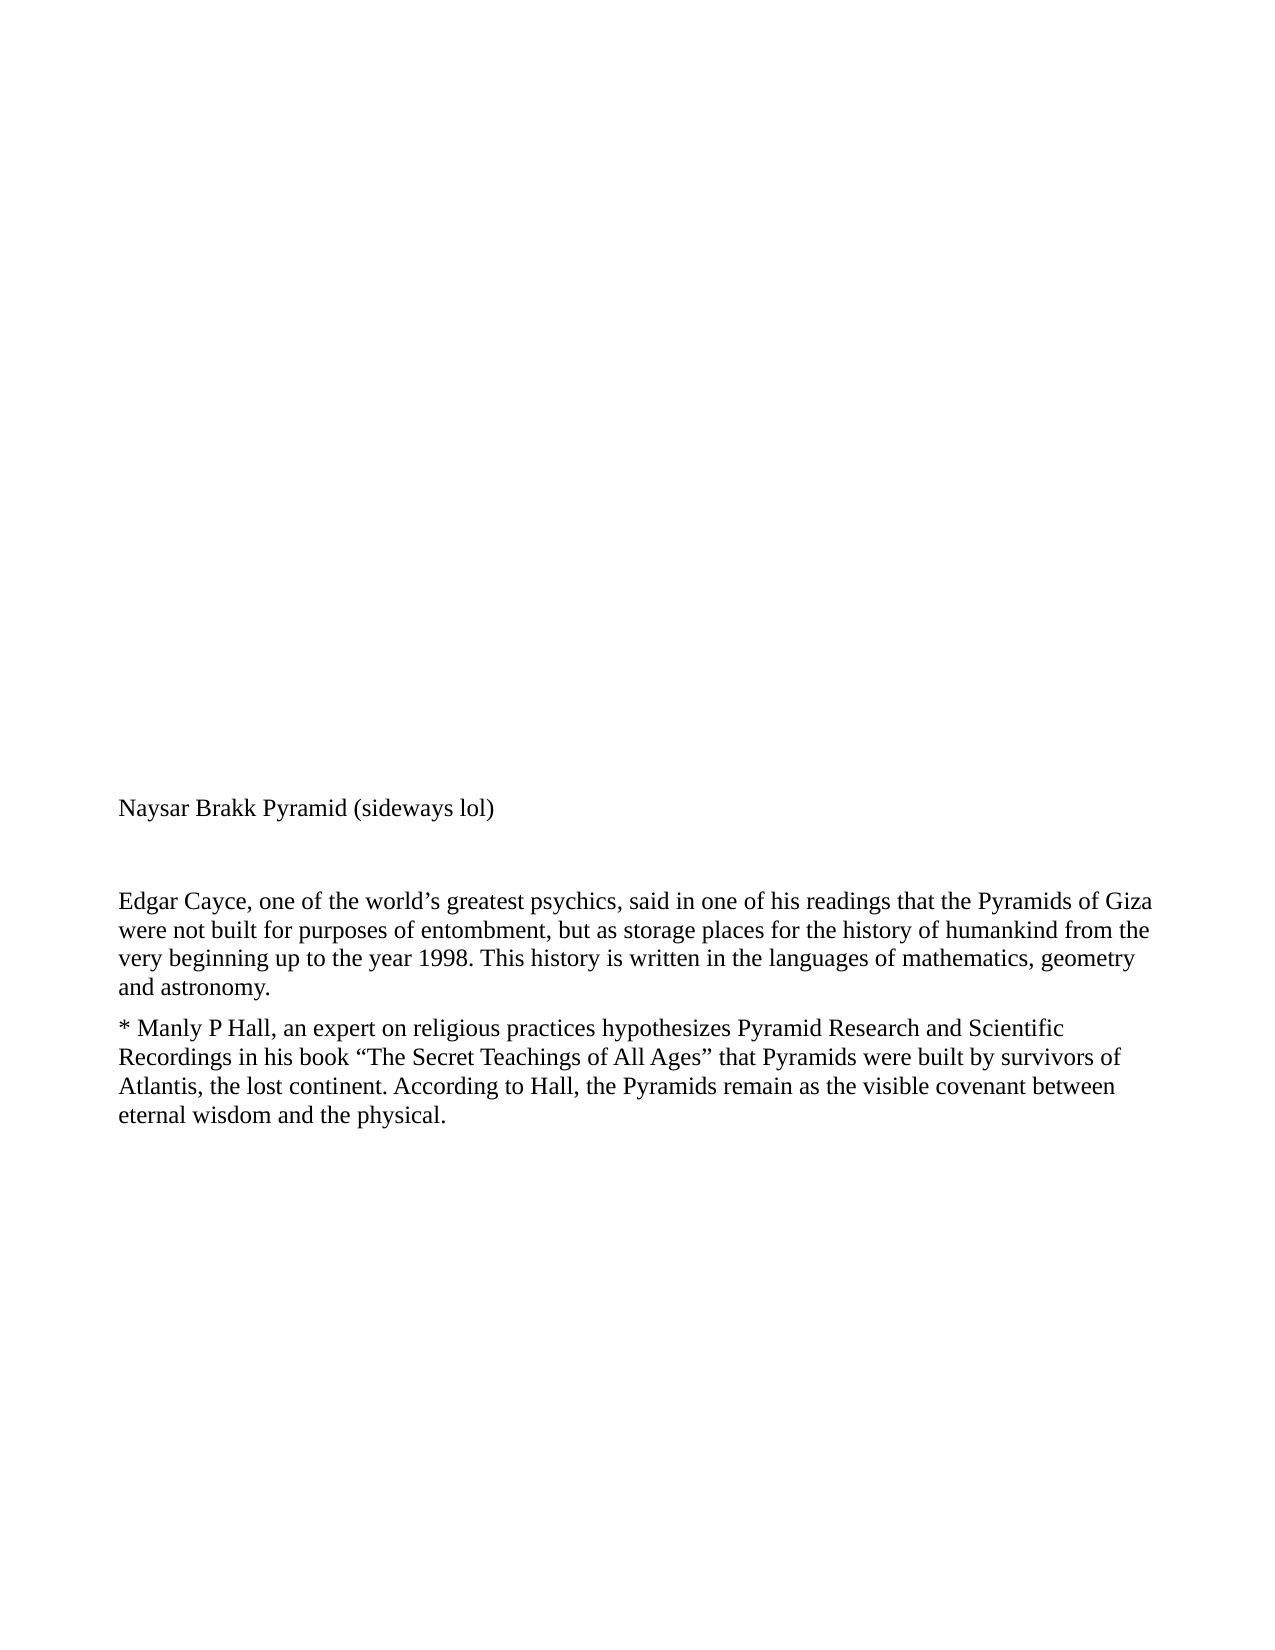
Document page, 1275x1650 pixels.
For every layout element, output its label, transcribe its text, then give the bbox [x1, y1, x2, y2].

text Naysar Brakk Pyramid (sideways lol) [118, 793, 1157, 822]
text Edgar Cayce, one of the world’s greatest psychics, said in one of his readings that the Pyramids of Giza were not built for purposes of entombment, but as storage places for the history of humankind from the very beginning up to the year 1998. This history is written in the languages of mathematics, geometry and astronomy. [118, 886, 1157, 1001]
text * Manly P Hall, an expert on religious practices hypothesizes Pyramid Research and Scientific Recordings in his book “The Secret Teachings of All Ages” that Pyramids were built by survivors of Atlantis, the lost continent. According to Hall, the Pyramids remain as the visible covenant between eternal wisdom and the physical. [118, 1013, 1157, 1128]
